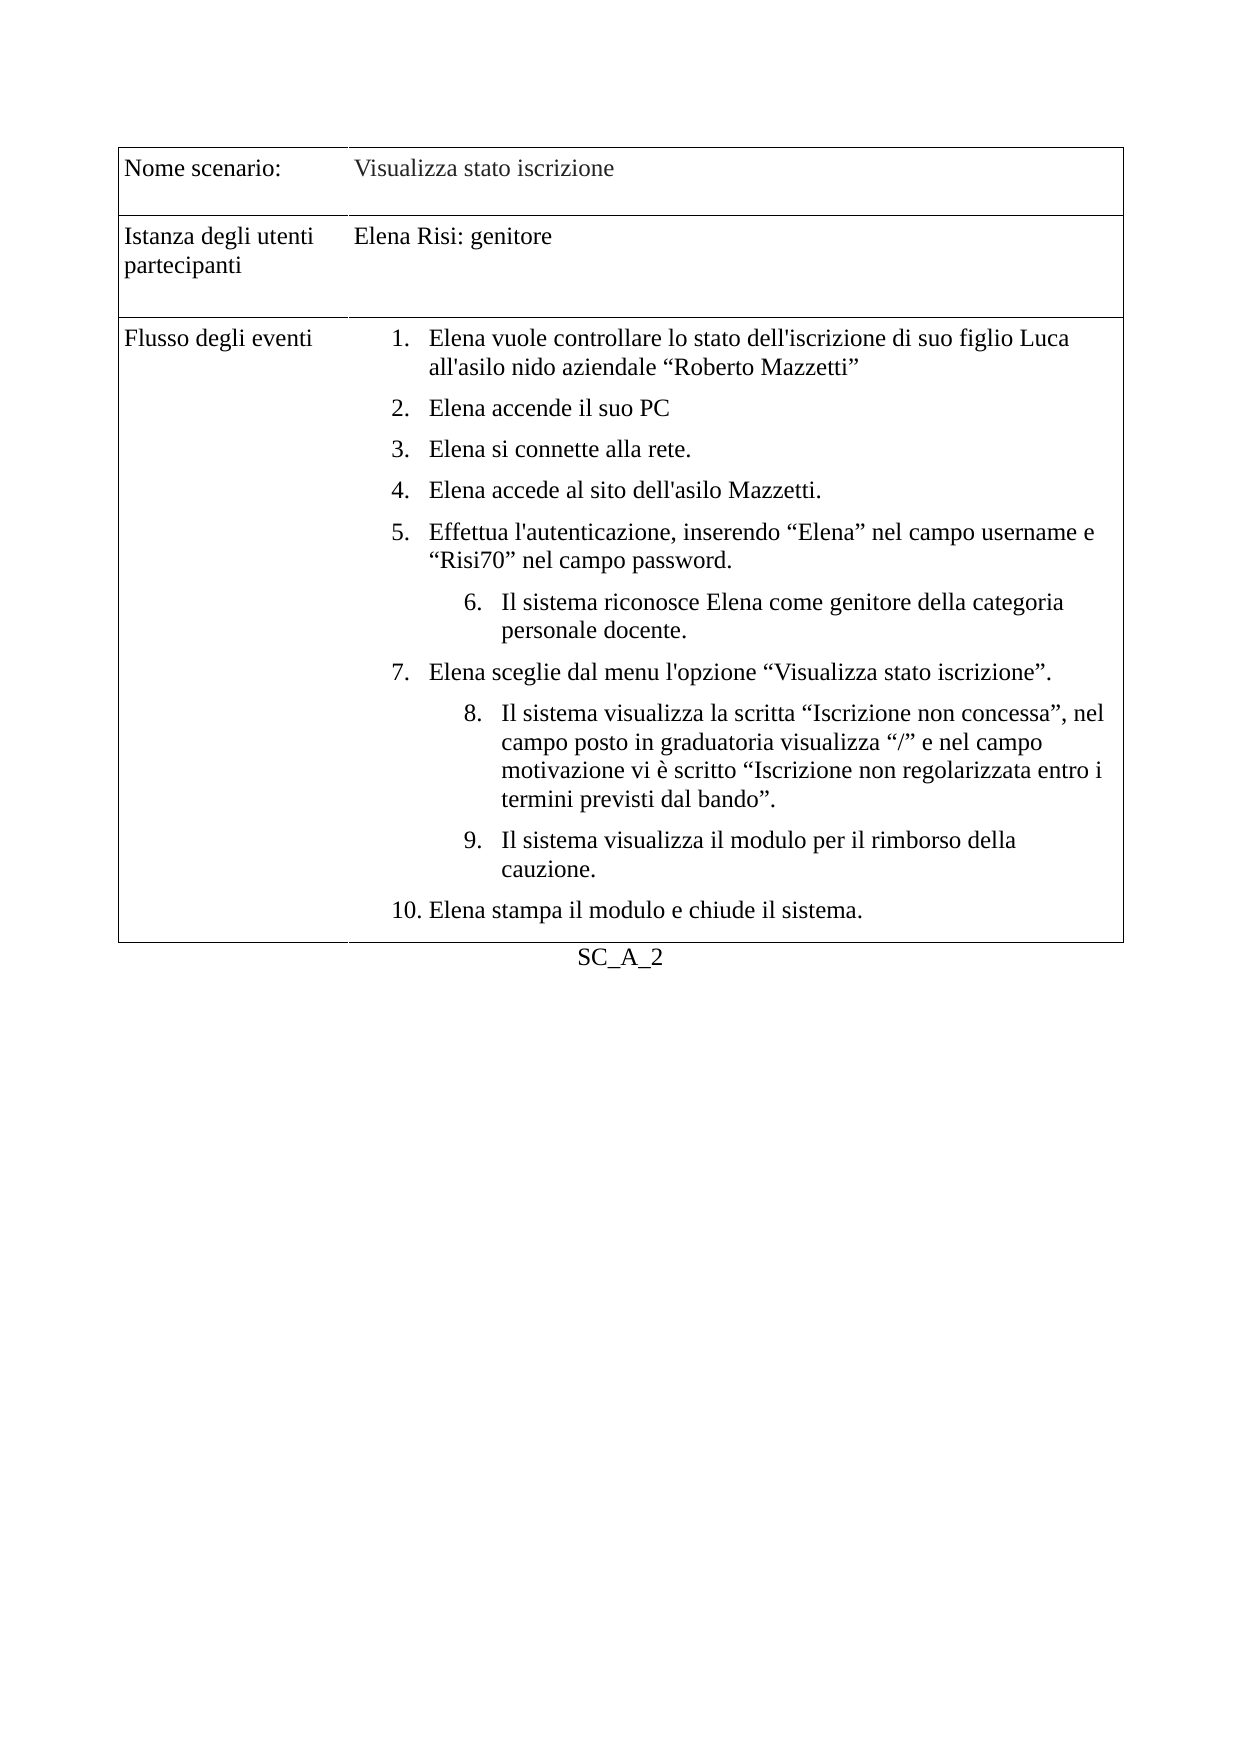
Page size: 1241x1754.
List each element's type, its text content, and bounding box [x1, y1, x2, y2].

table_cell Istanza degli utenti partecipanti [119, 216, 348, 317]
table_header Nome scenario: [119, 148, 348, 215]
table_cell Elena vuole controllare lo stato dell'iscrizione di suo figlio Luca all'asilo nido aziendale “Roberto Mazzetti” Elena accende il suo PC Elena si connette alla rete. Elena accede al sito dell'asilo Mazzetti. Effettua l'autenticazione, inserendo “Elena” nel campo username e “Risi70” nel campo password. Il sistema riconosce Elena come genitore della categoria personale docente. Elena sceglie dal menu l'opzione “Visualizza stato iscrizione”. Il sistema visualizza la scritta “Iscrizione non concessa”, nel campo posto in graduatoria visualizza “/” e nel campo motivazione vi è scritto “Iscrizione non regolarizzata entro i termini previsti dal bando”. Il sistema visualizza il modulo per il rimborso della cauzione. Elena stampa il modulo e chiude il sistema. [349, 318, 1123, 942]
table_cell Elena Risi: genitore [349, 216, 1123, 317]
table_header Visualizza stato iscrizione [349, 148, 1123, 215]
text SC_A_2 [118, 943, 1122, 971]
table_cell Flusso degli eventi [119, 318, 348, 942]
